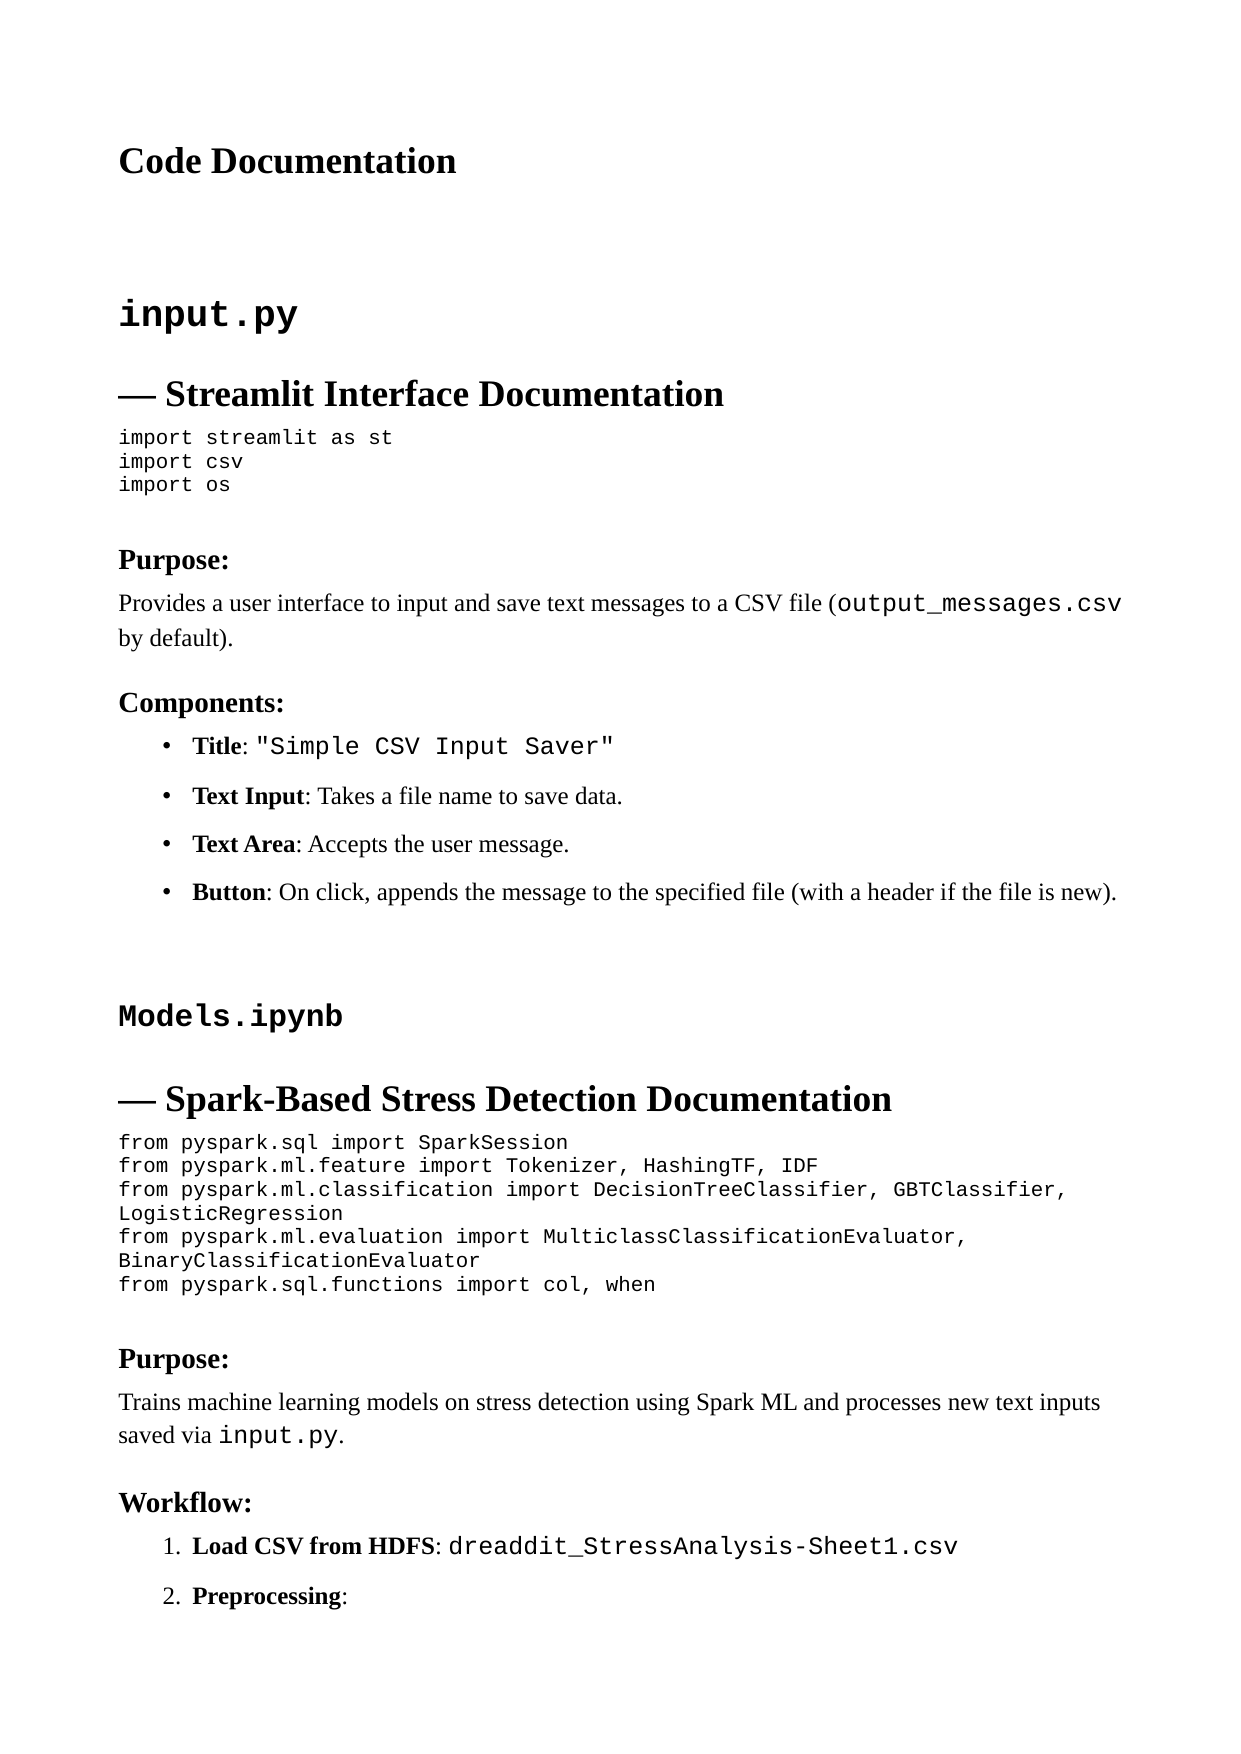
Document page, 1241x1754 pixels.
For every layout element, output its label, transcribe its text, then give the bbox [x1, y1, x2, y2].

text from pyspark.ml.feature import Tokenizer, HashingTF, IDF [118, 1156, 1122, 1179]
list Load CSV from HDFS: dreaddit_StressAnalysis-Sheet1.csv [162, 1531, 1122, 1562]
text import os [118, 474, 1122, 498]
subtitle Purpose: [118, 542, 1122, 576]
list Text Area: Accepts the user message. [162, 829, 1122, 858]
subtitle — Spark-Based Stress Detection Documentation [118, 1076, 1122, 1119]
text Trains machine learning models on stress detection using Spark ML and processes new text inputs saved via input.py. [118, 1387, 1122, 1451]
list Title: "Simple CSV Input Saver" [162, 731, 1122, 762]
list Text Input: Takes a file name to save data. [162, 781, 1122, 810]
subtitle Purpose: [118, 1341, 1122, 1375]
subtitle — Streamlit Interface Documentation [118, 371, 1122, 414]
text Provides a user interface to input and save text messages to a CSV file (output_messages.csv by default). [118, 588, 1122, 652]
text import csv [118, 451, 1122, 474]
text Models.ipynb [118, 1000, 1122, 1036]
text from pyspark.sql import SparkSession [118, 1132, 1122, 1156]
text from pyspark.sql.functions import col, when [118, 1274, 1122, 1297]
list Preprocessing: [162, 1581, 1122, 1610]
subtitle Workflow: [118, 1485, 1122, 1519]
text import streamlit as st [118, 427, 1122, 451]
text from pyspark.ml.classification import DecisionTreeClassifier, GBTClassifier, LogisticRegression [118, 1179, 1122, 1226]
text from pyspark.ml.evaluation import MulticlassClassificationEvaluator, BinaryClassificationEvaluator [118, 1226, 1122, 1274]
subtitle input.py [118, 292, 1122, 338]
subtitle Components: [118, 685, 1122, 719]
subtitle Code Documentation [118, 139, 1122, 182]
list Button: On click, appends the message to the specified file (with a header if the file is new). [162, 877, 1122, 905]
